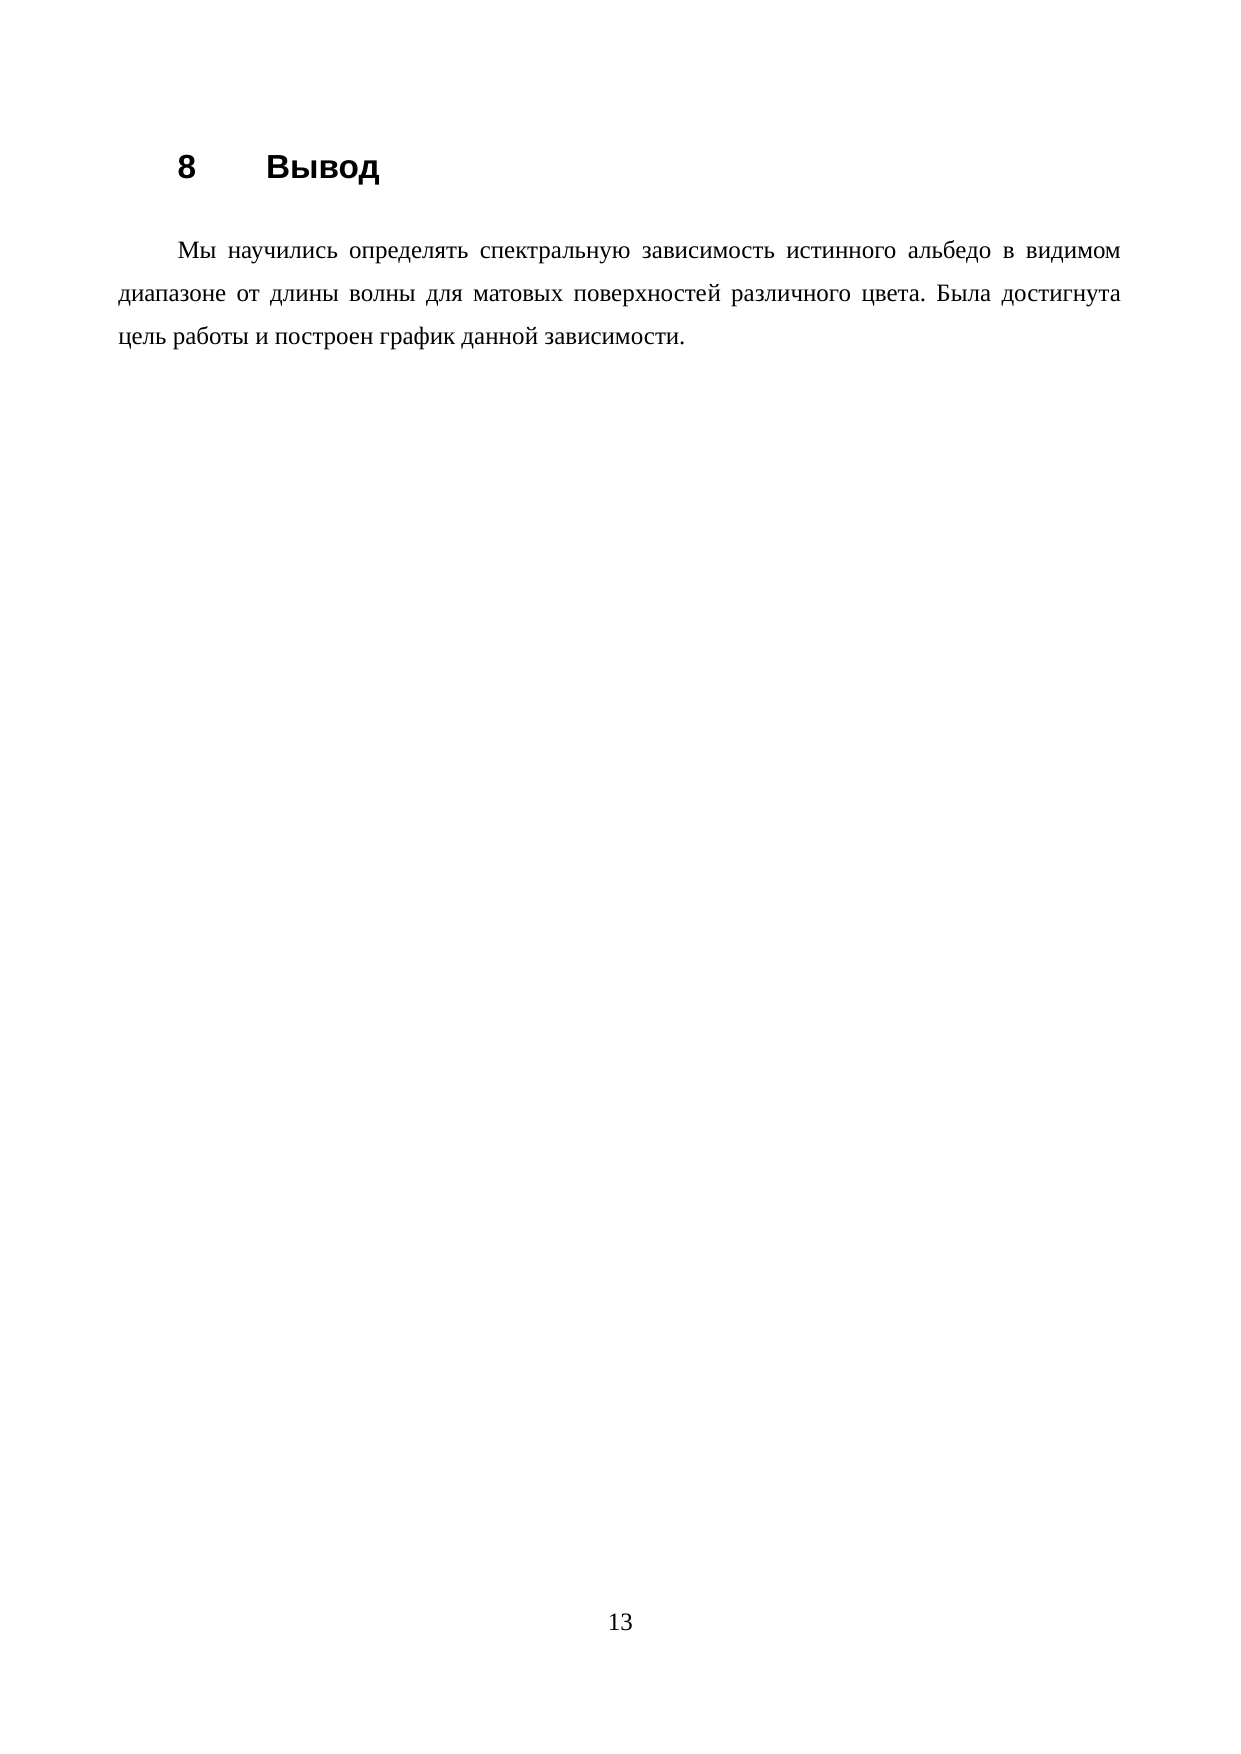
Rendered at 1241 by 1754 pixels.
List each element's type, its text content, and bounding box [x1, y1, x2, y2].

text Мы научились определять спектральную зависимость истинного альбедо в видимом диапазоне от длины волны для матовых поверхностей различного цвета. Была достигнута цель работы и построен график данной зависимости. [118, 235, 1122, 350]
subtitle Вывод [118, 148, 1122, 186]
